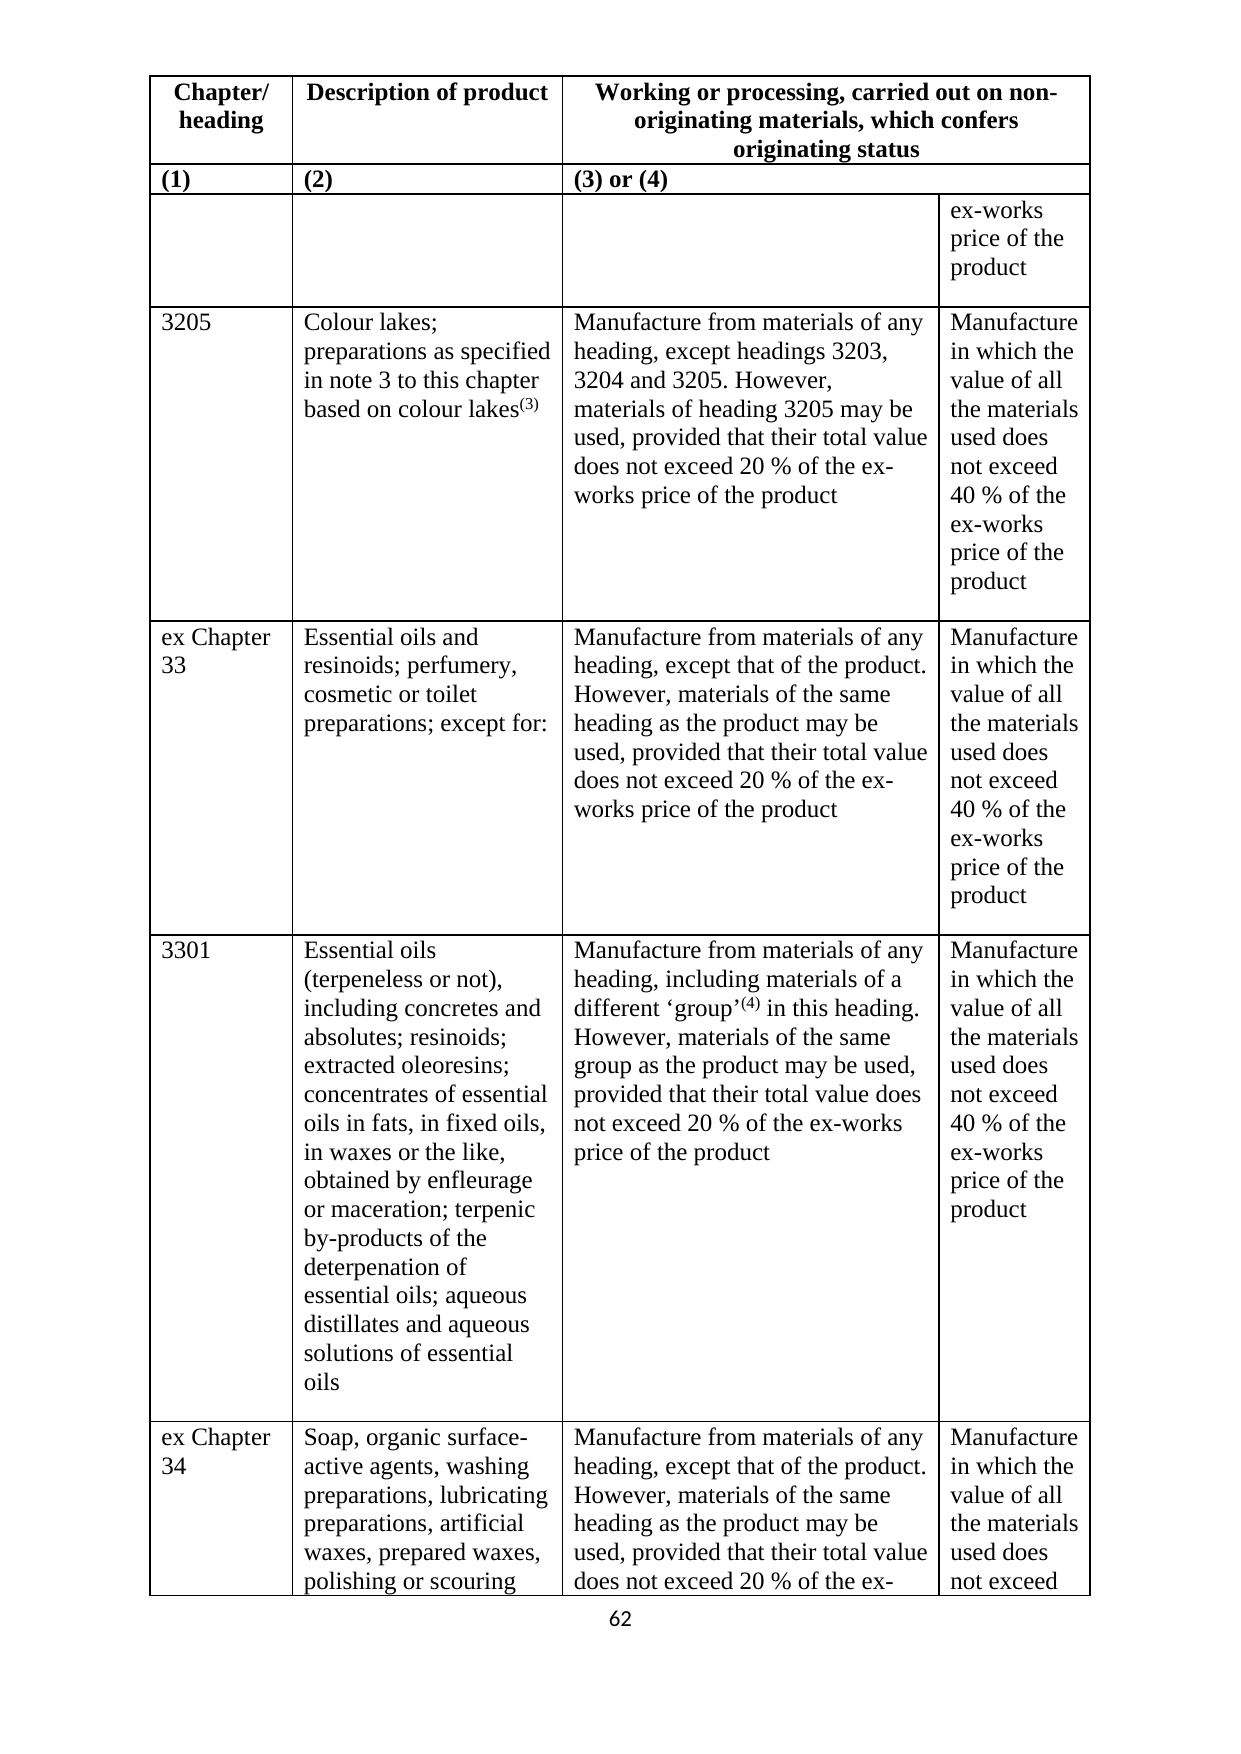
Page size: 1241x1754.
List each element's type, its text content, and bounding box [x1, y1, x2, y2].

table_header Description of product [293, 77, 562, 163]
table_cell Essential oils (terpeneless or not), including concretes and absolutes; resinoids; extracted oleoresins; concentrates of essential oils in fats, in fixed oils, in waxes or the like, obtained by enfleurage or maceration; terpenic by-products of the deterpenation of essential oils; aqueous distillates and aqueous solutions of essential oils [293, 936, 562, 1421]
table_cell (2) [293, 165, 562, 193]
table_cell Colour lakes; preparations as specified in note 3 to this chapter based on colour lakes(3) [293, 308, 562, 620]
table_cell [293, 195, 562, 306]
table_header Working or processing, carried out on non-originating materials, which confers originating status [563, 77, 1089, 163]
table_cell Manufacture in which the value of all the materials used does not exceed 40 % of the ex-works price of the product [940, 308, 1089, 620]
table_cell 3301 [151, 936, 292, 1421]
table_header Chapter/ heading [151, 77, 292, 163]
table_cell Manufacture from materials of any heading, including materials of a different ‘group’(4) in this heading. However, materials of the same group as the product may be used, provided that their total value does not exceed 20 % of the ex-works price of the product [563, 936, 938, 1421]
table_cell Manufacture from materials of any heading, except that of the product. However, materials of the same heading as the product may be used, provided that their total value does not exceed 20 % of the ex-works price of the product [563, 622, 938, 934]
table_cell ex Chapter 34 [151, 1422, 292, 1595]
table_cell (1) [151, 165, 292, 193]
table_cell Soap, organic surface-active agents, washing preparations, lubricating preparations, artificial waxes, prepared waxes, polishing or scouring [293, 1422, 562, 1595]
table_cell Essential oils and resinoids; perfumery, cosmetic or toilet preparations; except for: [293, 622, 562, 934]
table_cell Manufacture in which the value of all the materials used does not exceed [940, 1422, 1089, 1595]
table_cell Manufacture in which the value of all the materials used does not exceed 40 % of the ex-works price of the product [940, 622, 1089, 934]
table_cell Manufacture from materials of any heading, except that of the product. However, materials of the same heading as the product may be used, provided that their total value does not exceed 20 % of the ex- [563, 1422, 938, 1595]
table_cell [563, 195, 938, 306]
table_cell 3205 [151, 308, 292, 620]
table_cell Manufacture in which the value of all the materials used does not exceed 40 % of the ex-works price of the product [940, 936, 1089, 1421]
table_cell Manufacture from materials of any heading, except headings 3203, 3204 and 3205. However, materials of heading 3205 may be used, provided that their total value does not exceed 20 % of the ex-works price of the product [563, 308, 938, 620]
table_cell (3) or (4) [563, 165, 1089, 193]
table_cell ex Chapter 33 [151, 622, 292, 934]
table_cell [151, 195, 292, 306]
table_cell ex-works price of the product [940, 195, 1089, 306]
